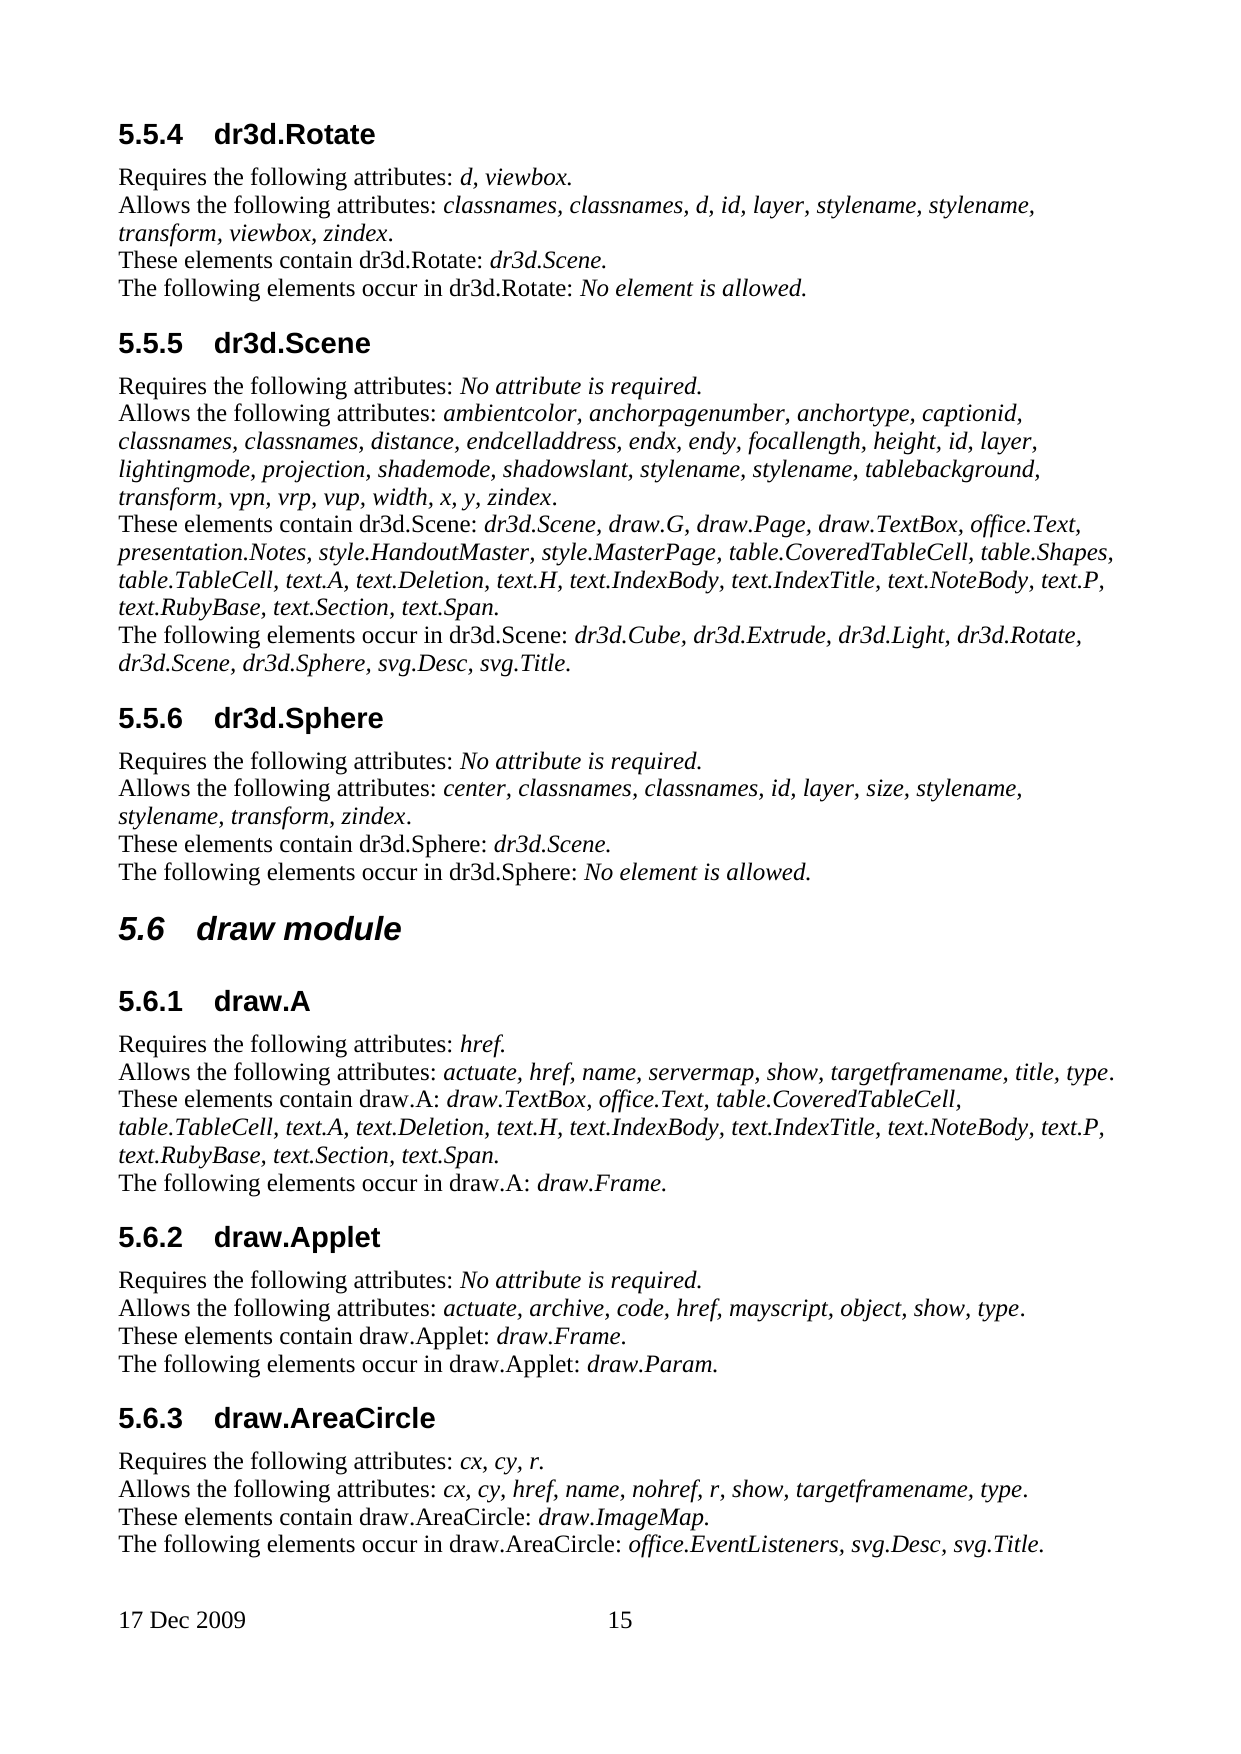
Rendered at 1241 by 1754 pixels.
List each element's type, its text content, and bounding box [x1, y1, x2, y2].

text Requires the following attributes: No attribute is required. [118, 1267, 1122, 1294]
text The following elements occur in dr3d.Rotate: No element is allowed. [118, 274, 1122, 302]
text The following elements occur in draw.A: draw.Frame. [118, 1169, 1122, 1196]
text These elements contain dr3d.Scene: dr3d.Scene, draw.G, draw.Page, draw.TextBox, office.Text, presentation.Notes, style.HandoutMaster, style.MasterPage, table.CoveredTableCell, table.Shapes, table.TableCell, text.A, text.Deletion, text.H, text.IndexBody, text.IndexTitle, text.NoteBody, text.P, text.RubyBase, text.Section, text.Span. [118, 510, 1122, 621]
text These elements contain dr3d.Rotate: dr3d.Scene. [118, 246, 1122, 274]
text The following elements occur in dr3d.Sphere: No element is allowed. [118, 858, 1122, 885]
text Allows the following attributes: actuate, archive, code, href, mayscript, object, show, type. [118, 1294, 1122, 1322]
text Requires the following attributes: href. [118, 1030, 1122, 1058]
text These elements contain draw.AreaCircle: draw.ImageMap. [118, 1503, 1122, 1531]
text Allows the following attributes: center, classnames, classnames, id, layer, size, stylename, stylename, transform, zindex. [118, 774, 1122, 830]
text These elements contain draw.Applet: draw.Frame. [118, 1322, 1122, 1350]
text Requires the following attributes: No attribute is required. [118, 372, 1122, 399]
text The following elements occur in draw.Applet: draw.Param. [118, 1350, 1122, 1377]
text Allows the following attributes: classnames, classnames, d, id, layer, stylename, stylename, transform, viewbox, zindex. [118, 191, 1122, 246]
subtitle dr3d.Scene [118, 327, 1122, 359]
text Requires the following attributes: cx, cy, r. [118, 1447, 1122, 1475]
subtitle dr3d.Rotate [118, 118, 1122, 151]
text Requires the following attributes: d, viewbox. [118, 163, 1122, 191]
text Allows the following attributes: cx, cy, href, name, nohref, r, show, targetframename, type. [118, 1475, 1122, 1503]
subtitle draw.Applet [118, 1221, 1122, 1254]
text The following elements occur in dr3d.Scene: dr3d.Cube, dr3d.Extrude, dr3d.Light, dr3d.Rotate, dr3d.Scene, dr3d.Sphere, svg.Desc, svg.Title. [118, 621, 1122, 677]
text These elements contain dr3d.Sphere: dr3d.Scene. [118, 830, 1122, 858]
text Allows the following attributes: ambientcolor, anchorpagenumber, anchortype, captionid, classnames, classnames, distance, endcelladdress, endx, endy, focallength, height, id, layer, lightingmode, projection, shademode, shadowslant, stylename, stylename, tablebackground, transform, vpn, vrp, vup, width, x, y, zindex. [118, 399, 1122, 510]
subtitle draw module [118, 910, 1122, 948]
subtitle draw.A [118, 985, 1122, 1018]
subtitle dr3d.Sphere [118, 702, 1122, 734]
subtitle draw.AreaCircle [118, 1402, 1122, 1435]
text Allows the following attributes: actuate, href, name, servermap, show, targetframename, title, type. [118, 1058, 1122, 1086]
text Requires the following attributes: No attribute is required. [118, 747, 1122, 774]
text The following elements occur in draw.AreaCircle: office.EventListeners, svg.Desc, svg.Title. [118, 1531, 1122, 1558]
text These elements contain draw.A: draw.TextBox, office.Text, table.CoveredTableCell, table.TableCell, text.A, text.Deletion, text.H, text.IndexBody, text.IndexTitle, text.NoteBody, text.P, text.RubyBase, text.Section, text.Span. [118, 1086, 1122, 1169]
